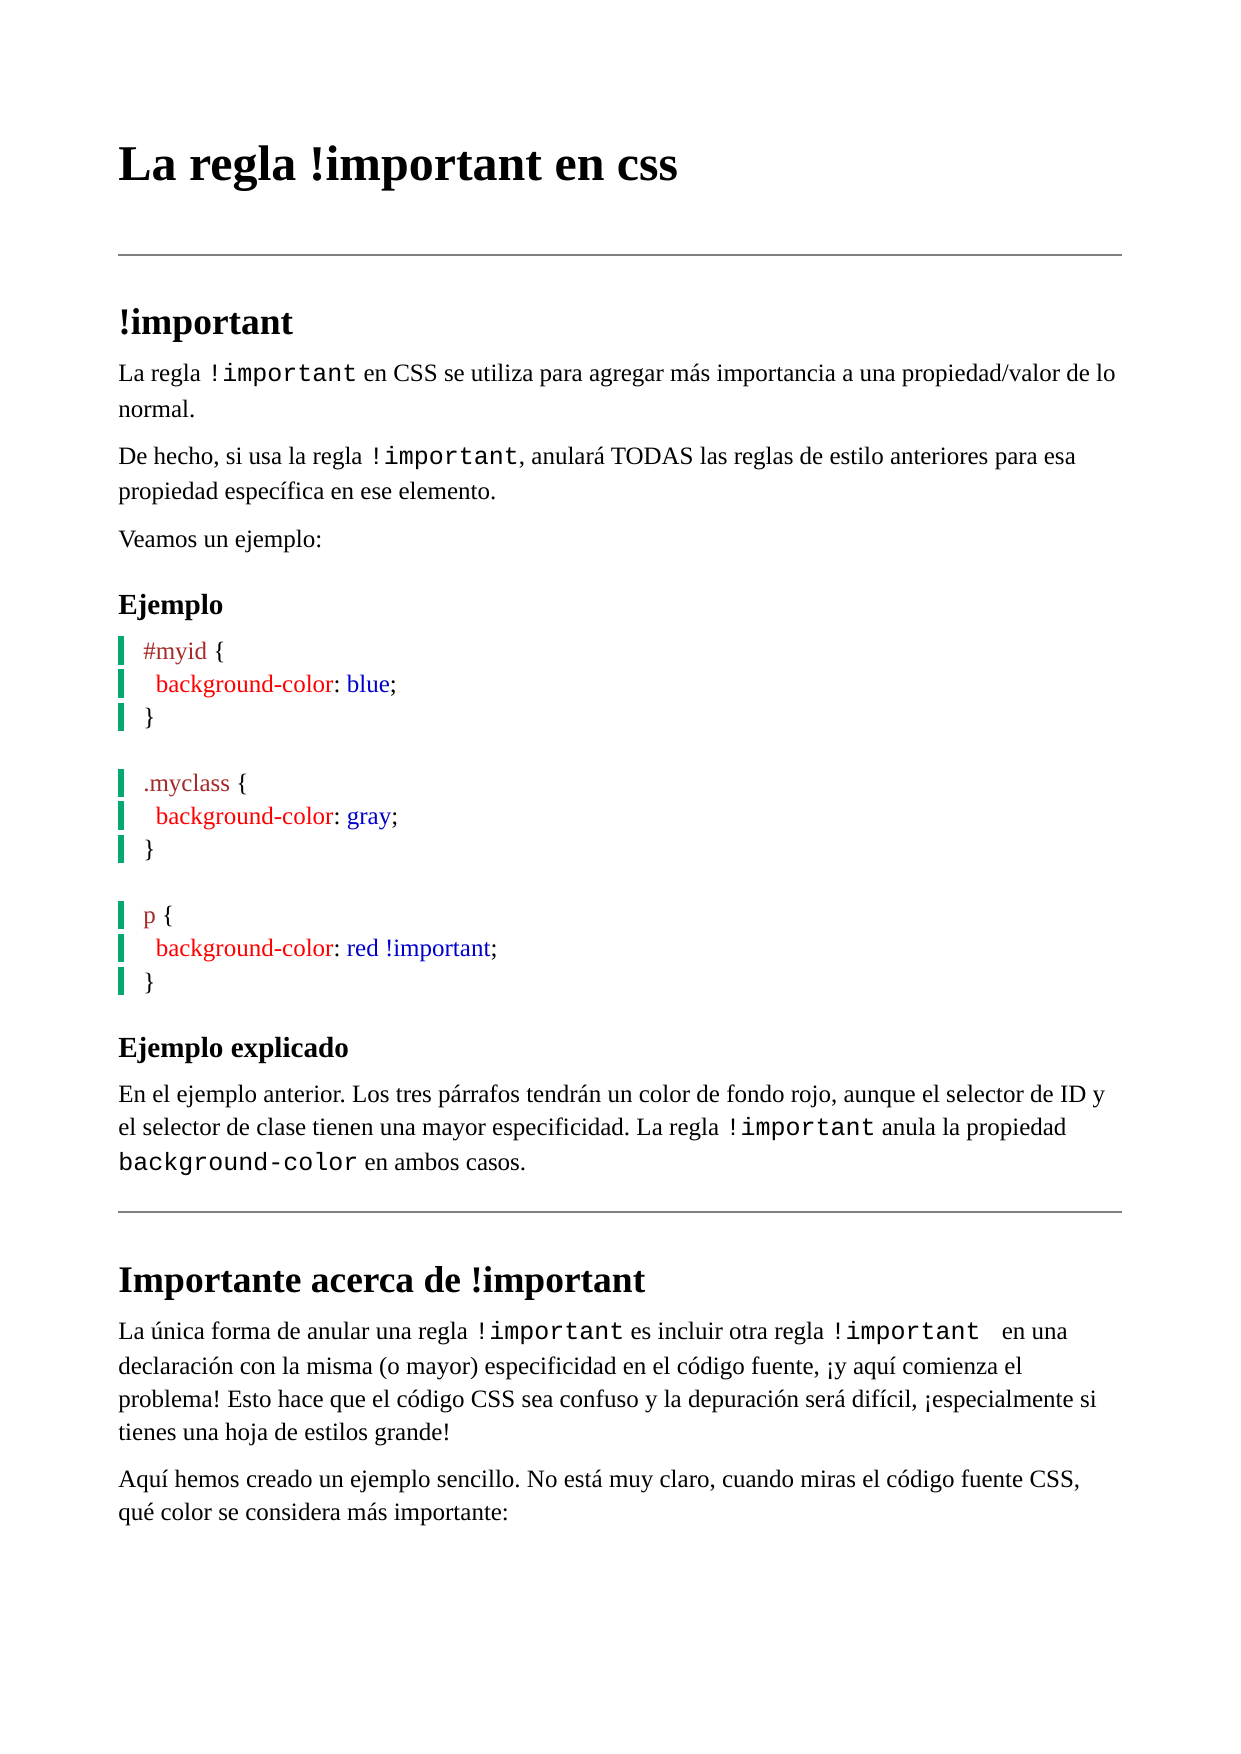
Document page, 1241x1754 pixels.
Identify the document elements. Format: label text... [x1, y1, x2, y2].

text De hecho, si usa la regla !important, anulará TODAS las reglas de estilo anteriores para esa propiedad específica en ese elemento. [118, 441, 1122, 505]
subtitle Ejemplo explicado [118, 1030, 1122, 1063]
subtitle !important [118, 300, 1122, 343]
subtitle Ejemplo [118, 587, 1122, 621]
text La regla !important en CSS se utiliza para agregar más importancia a una propiedad/valor de lo normal. [118, 358, 1122, 422]
text Veamos un ejemplo: [118, 524, 1122, 553]
text La única forma de anular una regla !important es incluir otra regla !important en una declaración con la misma (o mayor) especificidad en el código fuente, ¡y aquí comienza el problema! Esto hace que el código CSS sea confuso y la depuración será difícil, ¡especialmente si tienes una hoja de estilos grande! [118, 1316, 1122, 1446]
subtitle La regla !important en css [118, 134, 1122, 191]
text #myid { background-color: blue; } .myclass { background-color: gray; } p { background-color: red !important; } [118, 636, 1122, 995]
text En el ejemplo anterior. Los tres párrafos tendrán un color de fondo rojo, aunque el selector de ID y el selector de clase tienen una mayor especificidad. La regla !important anula la propiedad background-color en ambos casos. [118, 1079, 1122, 1178]
subtitle Importante acerca de !important [118, 1257, 1122, 1300]
text Aquí hemos creado un ejemplo sencillo. No está muy claro, cuando miras el código fuente CSS, qué color se considera más importante: [118, 1464, 1122, 1526]
